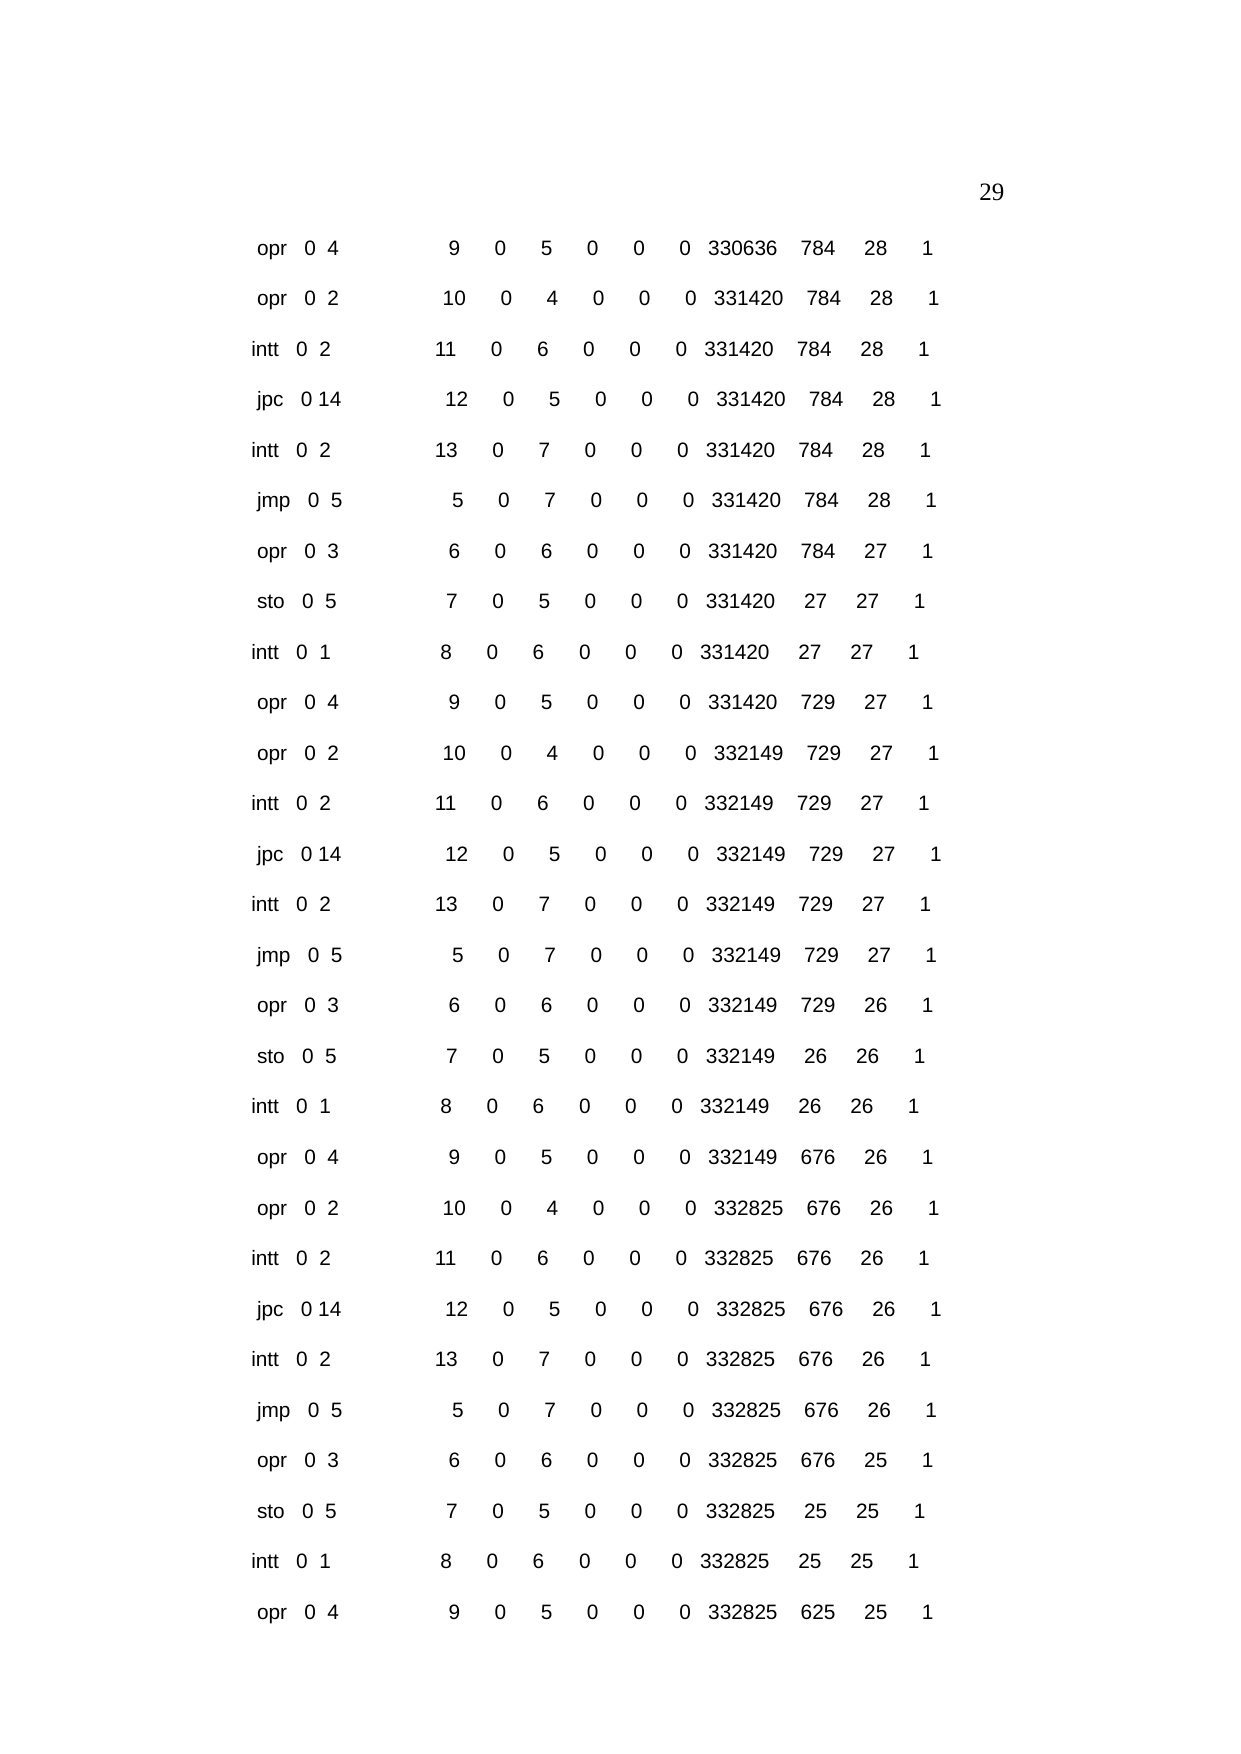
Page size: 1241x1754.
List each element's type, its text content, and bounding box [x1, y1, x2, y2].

text opr 0 2 10 0 4 0 0 0 332825 676 26 1 [251, 1195, 1122, 1219]
text intt 0 2 13 0 7 0 0 0 332149 729 27 1 [251, 892, 1122, 916]
text intt 0 2 11 0 6 0 0 0 332825 676 26 1 [251, 1246, 1122, 1270]
text opr 0 3 6 0 6 0 0 0 332825 676 25 1 [251, 1448, 1122, 1472]
text sto 0 5 7 0 5 0 0 0 332825 25 25 1 [251, 1498, 1122, 1522]
text jmp 0 5 5 0 7 0 0 0 332825 676 26 1 [251, 1397, 1122, 1421]
text jpc 0 14 12 0 5 0 0 0 331420 784 28 1 [251, 387, 1122, 411]
text intt 0 2 11 0 6 0 0 0 332149 729 27 1 [251, 791, 1122, 815]
text jmp 0 5 5 0 7 0 0 0 332149 729 27 1 [251, 943, 1122, 967]
text intt 0 2 11 0 6 0 0 0 331420 784 28 1 [251, 336, 1122, 360]
text opr 0 4 9 0 5 0 0 0 332149 676 26 1 [251, 1145, 1122, 1169]
text intt 0 1 8 0 6 0 0 0 332149 26 26 1 [251, 1094, 1122, 1118]
text opr 0 2 10 0 4 0 0 0 331420 784 28 1 [251, 286, 1122, 310]
text jmp 0 5 5 0 7 0 0 0 331420 784 28 1 [251, 488, 1122, 512]
text jpc 0 14 12 0 5 0 0 0 332825 676 26 1 [251, 1296, 1122, 1320]
text intt 0 1 8 0 6 0 0 0 331420 27 27 1 [251, 639, 1122, 663]
text opr 0 4 9 0 5 0 0 0 330636 784 28 1 [251, 235, 1122, 259]
text opr 0 4 9 0 5 0 0 0 331420 729 27 1 [251, 690, 1122, 714]
text intt 0 1 8 0 6 0 0 0 332825 25 25 1 [251, 1549, 1122, 1573]
text sto 0 5 7 0 5 0 0 0 331420 27 27 1 [251, 589, 1122, 613]
text opr 0 2 10 0 4 0 0 0 332149 729 27 1 [251, 741, 1122, 764]
text opr 0 3 6 0 6 0 0 0 331420 784 27 1 [251, 538, 1122, 562]
text intt 0 2 13 0 7 0 0 0 332825 676 26 1 [251, 1347, 1122, 1371]
text jpc 0 14 12 0 5 0 0 0 332149 729 27 1 [251, 842, 1122, 866]
text sto 0 5 7 0 5 0 0 0 332149 26 26 1 [251, 1044, 1122, 1068]
text opr 0 3 6 0 6 0 0 0 332149 729 26 1 [251, 993, 1122, 1017]
text opr 0 4 9 0 5 0 0 0 332825 625 25 1 [251, 1599, 1122, 1623]
text intt 0 2 13 0 7 0 0 0 331420 784 28 1 [251, 437, 1122, 461]
